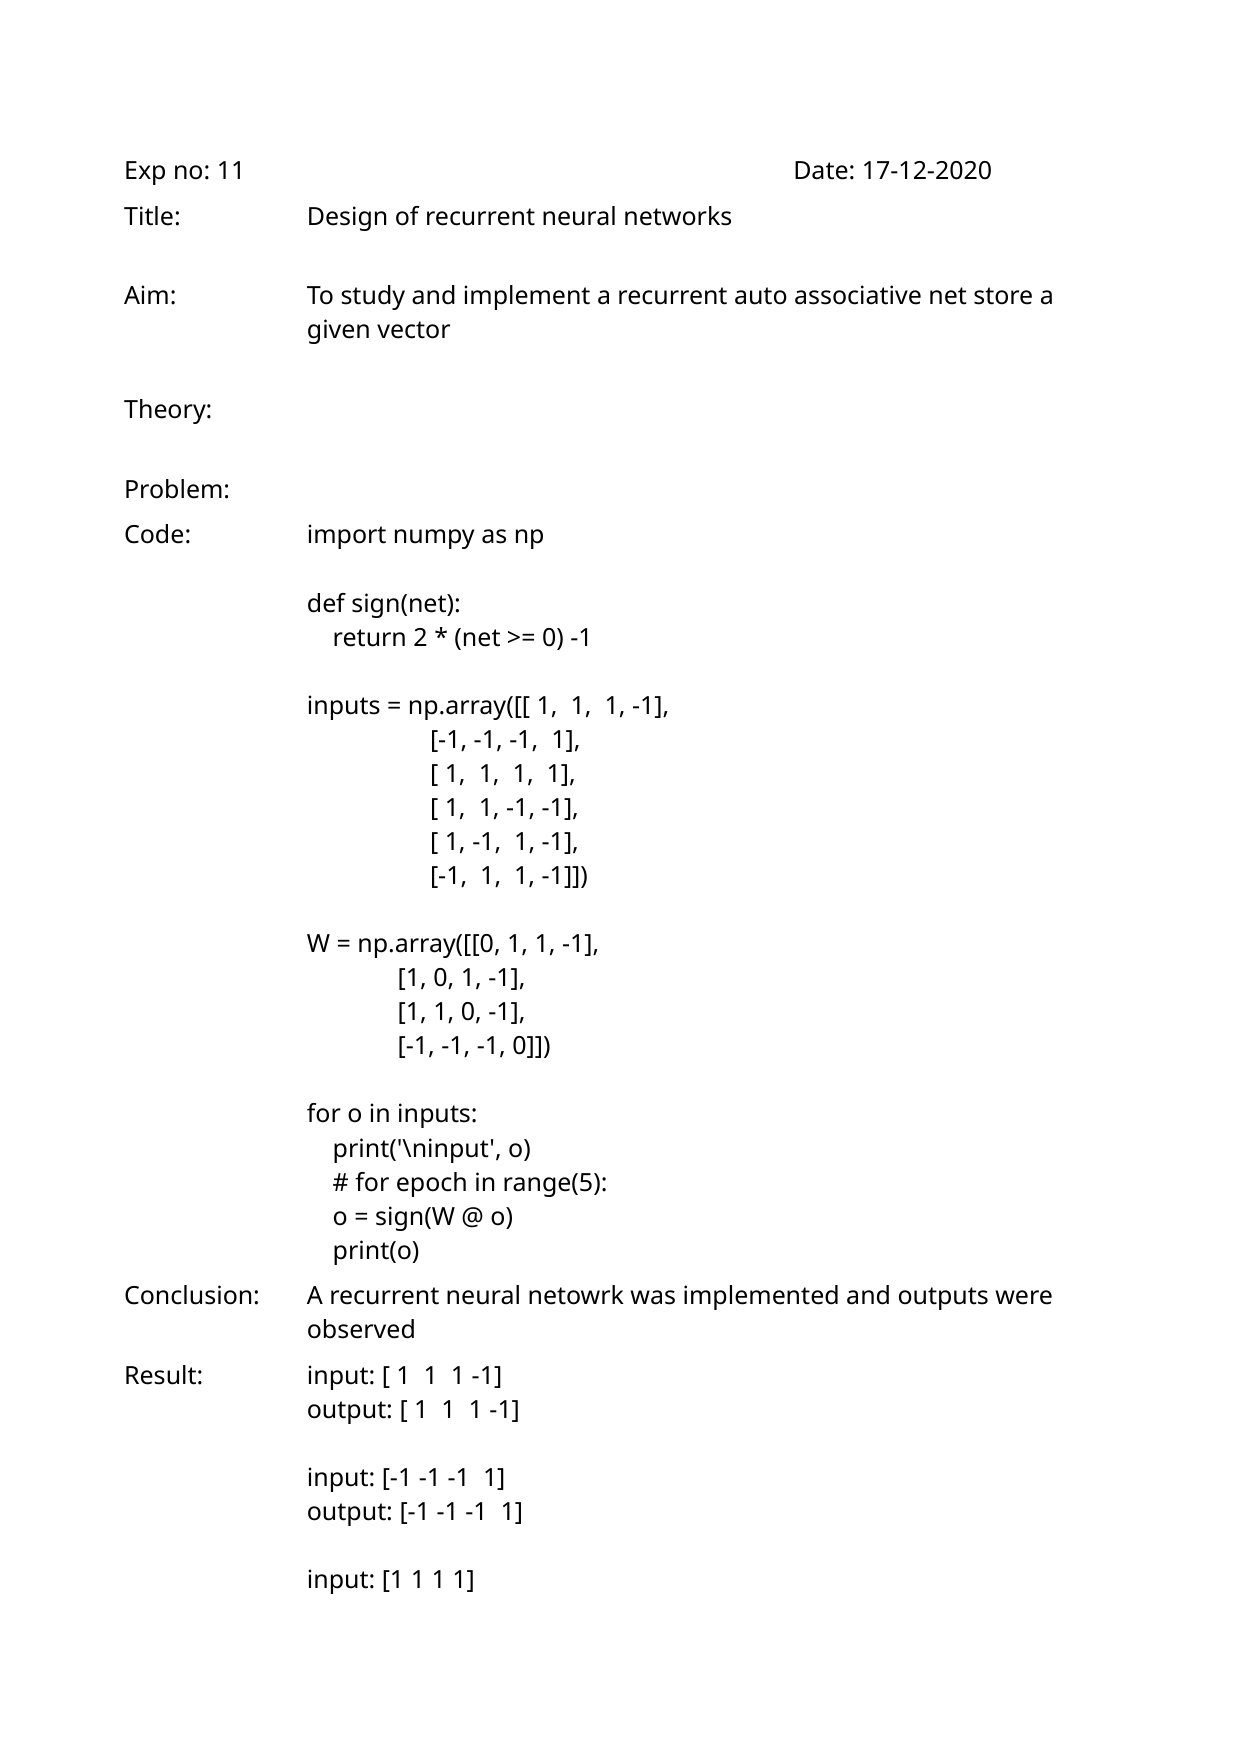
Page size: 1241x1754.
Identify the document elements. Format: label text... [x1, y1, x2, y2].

table_cell Design of recurrent neural networks [302, 194, 1123, 272]
table_cell Theory: [119, 387, 301, 466]
table_cell Problem: [119, 467, 301, 511]
table_cell input: [ 1 1 1 -1] output: [ 1 1 1 -1] input: [-1 -1 -1 1] output: [-1 -1 -1 1] input: [1 1 1 1] [302, 1353, 1123, 1602]
table_cell Code: [119, 512, 301, 1272]
table_cell Aim: [119, 273, 301, 386]
table_cell Title: [119, 194, 301, 272]
table_header Date: 17-12-2020 [788, 148, 1123, 192]
table_header [302, 148, 787, 192]
table_cell [302, 387, 1123, 466]
table_cell [302, 467, 1123, 511]
table_cell Conclusion: [119, 1273, 301, 1352]
table_cell A recurrent neural netowrk was implemented and outputs were observed [302, 1273, 1123, 1352]
table_cell Result: [119, 1353, 301, 1602]
table_cell import numpy as np def sign(net): return 2 * (net >= 0) -1 inputs = np.array([[ 1, 1, 1, -1], [-1, -1, -1, 1], [ 1, 1, 1, 1], [ 1, 1, -1, -1], [ 1, -1, 1, -1], [-1, 1, 1, -1]]) W = np.array([[0, 1, 1, -1], [1, 0, 1, -1], [1, 1, 0, -1], [-1, -1, -1, 0]]) for o in inputs: print('\ninput', o) # for epoch in range(5): o = sign(W @ o) print(o) [302, 512, 1123, 1272]
table_header Exp no: 11 [119, 148, 301, 192]
table_cell To study and implement a recurrent auto associative net store a given vector [302, 273, 1123, 386]
